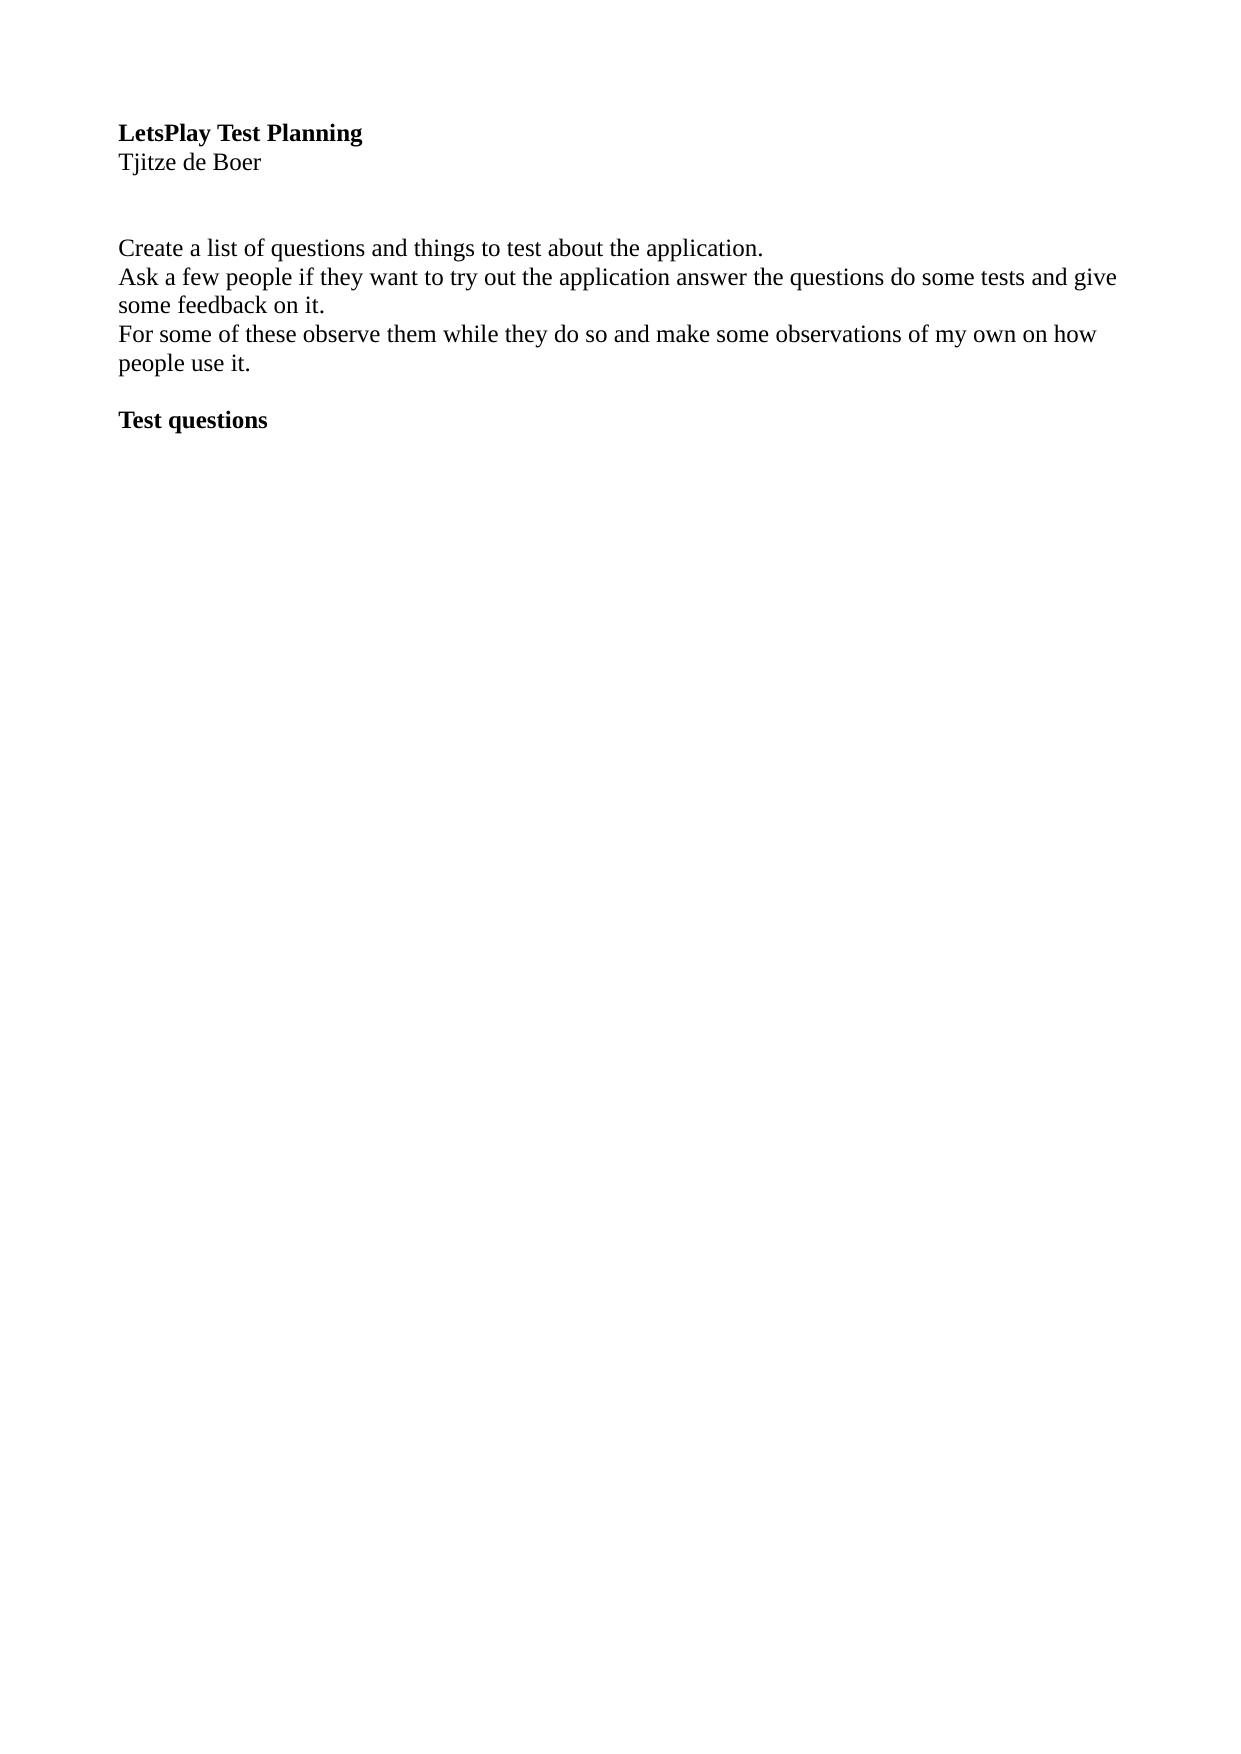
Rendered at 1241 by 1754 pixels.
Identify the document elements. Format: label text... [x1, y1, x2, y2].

text Test questions [118, 406, 1122, 434]
text For some of these observe them while they do so and make some observations of my own on how people use it. [118, 319, 1122, 377]
text LetsPlay Test Planning [118, 118, 1122, 147]
text Tjitze de Boer [118, 147, 1122, 176]
text Ask a few people if they want to try out the application answer the questions do some tests and give some feedback on it. [118, 262, 1122, 319]
text Create a list of questions and things to test about the application. [118, 233, 1122, 262]
